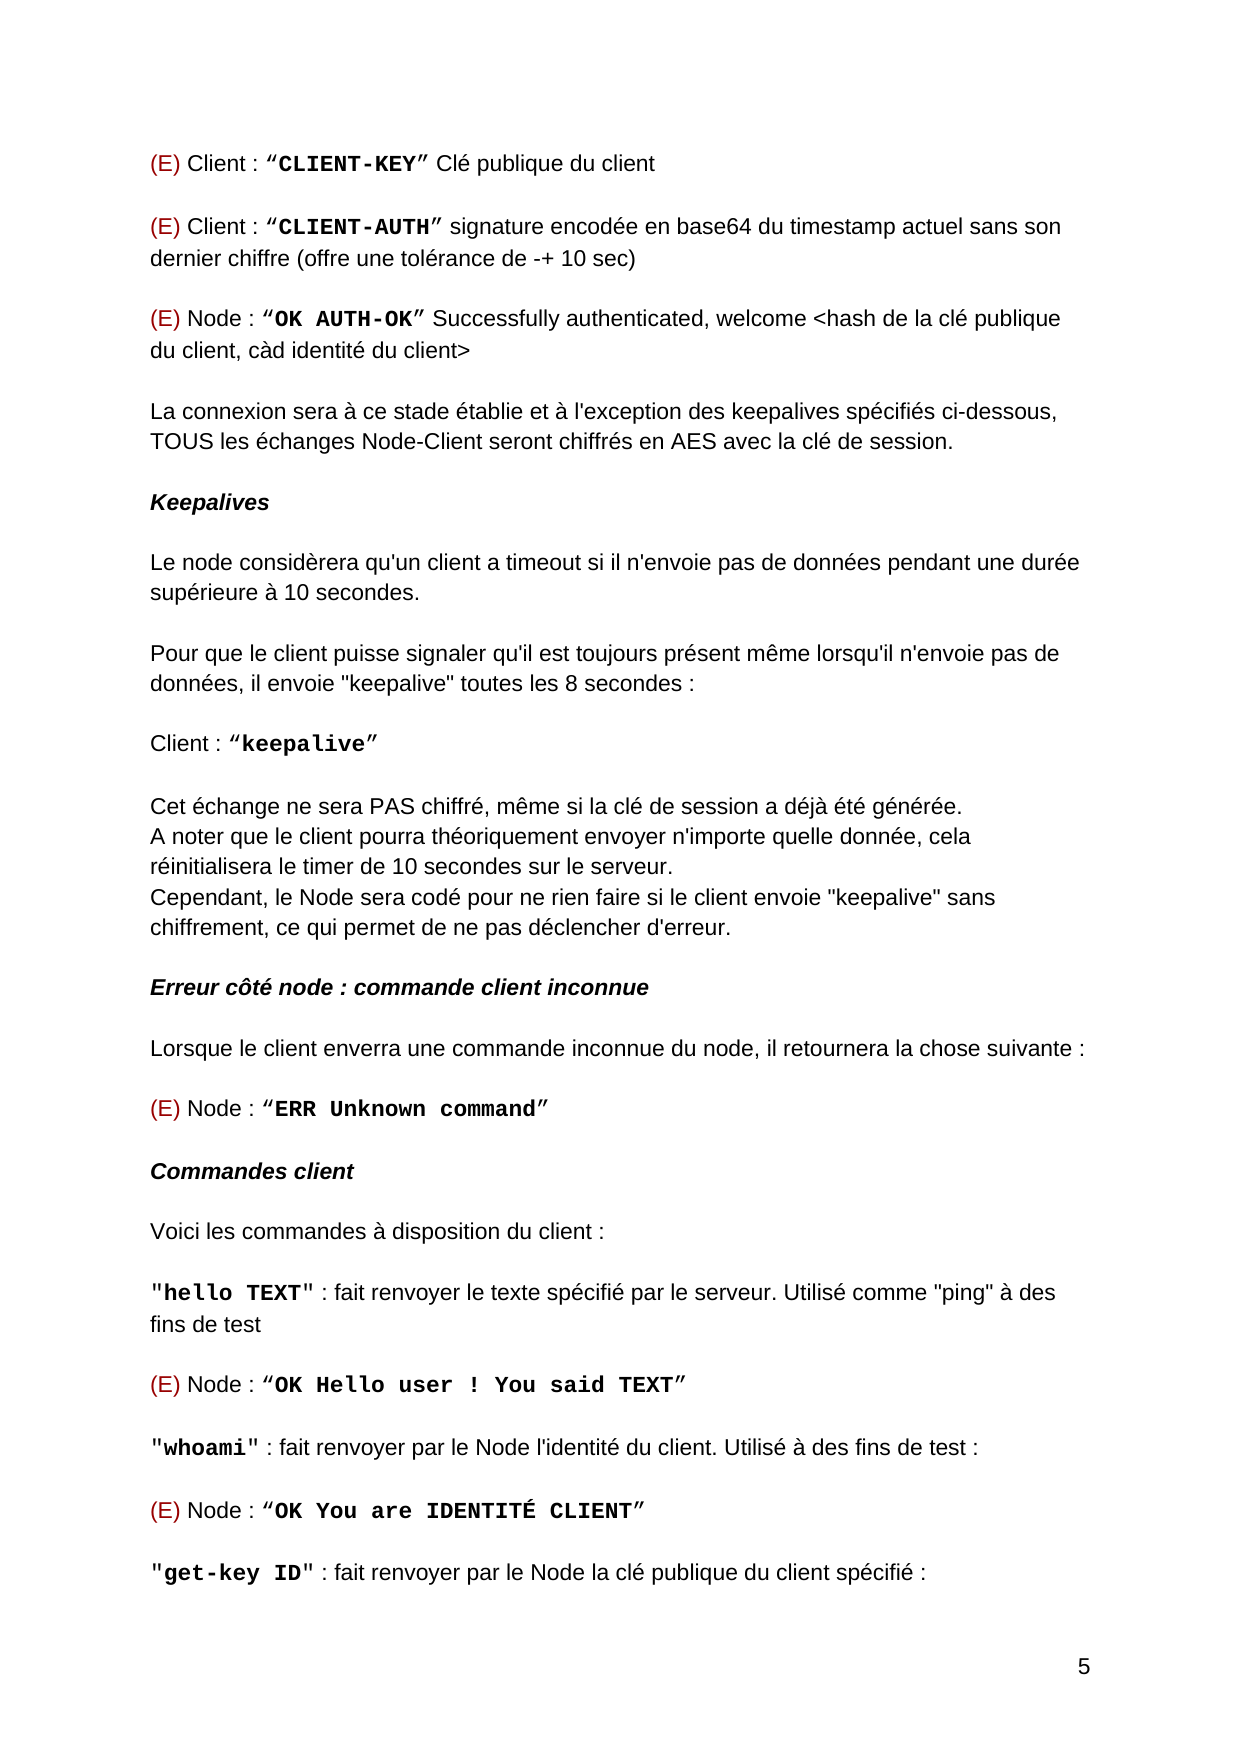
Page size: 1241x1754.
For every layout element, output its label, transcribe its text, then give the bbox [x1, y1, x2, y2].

text Voici les commandes à disposition du client : [150, 1218, 1090, 1244]
text "hello TEXT" : fait renvoyer le texte spécifié par le serveur. Utilisé comme "ping" à des fins de test [150, 1278, 1090, 1337]
text (E) Node : “OK You are IDENTITÉ CLIENT” [150, 1497, 1090, 1525]
text Cependant, le Node sera codé pour ne rien faire si le client envoie "keepalive" sans chiffrement, ce qui permet de ne pas déclencher d'erreur. [150, 883, 1090, 940]
text Pour que le client puisse signaler qu'il est toujours présent même lorsqu'il n'envoie pas de données, il envoie "keepalive" toutes les 8 secondes : [150, 639, 1090, 696]
text Client : “keepalive” [150, 730, 1090, 758]
text Le node considèrera qu'un client a timeout si il n'envoie pas de données pendant une durée supérieure à 10 secondes. [150, 549, 1090, 606]
text (E) Node : “OK Hello user ! You said TEXT” [150, 1371, 1090, 1399]
text (E) Client : “CLIENT-AUTH” signature encodée en base64 du timestamp actuel sans son dernier chiffre (offre une tolérance de -+ 10 sec) [150, 213, 1090, 271]
text (E) Node : “ERR Unknown command” [150, 1095, 1090, 1123]
text Commandes client [150, 1158, 1090, 1184]
text A noter que le client pourra théoriquement envoyer n'importe quelle donnée, cela réinitialisera le timer de 10 secondes sur le serveur. [150, 823, 1090, 880]
text Erreur côté node : commande client inconnue [150, 974, 1090, 1001]
text Lorsque le client enverra une commande inconnue du node, il retournera la chose suivante : [150, 1034, 1090, 1061]
text (E) Client : “CLIENT-KEY” Clé publique du client [150, 150, 1090, 178]
text "get-key ID" : fait renvoyer par le Node la clé publique du client spécifié : [150, 1559, 1090, 1588]
text Keepalives [150, 488, 1090, 515]
text La connexion sera à ce stade établie et à l'exception des keepalives spécifiés ci-dessous, TOUS les échanges Node-Client seront chiffrés en AES avec la clé de session. [150, 398, 1090, 454]
text "whoami" : fait renvoyer par le Node l'identité du client. Utilisé à des fins de test : [150, 1434, 1090, 1462]
text (E) Node : “OK AUTH-OK” Successfully authenticated, welcome <hash de la clé publique du client, càd identité du client> [150, 305, 1090, 364]
text Cet échange ne sera PAS chiffré, même si la clé de session a déjà été générée. [150, 793, 1090, 819]
